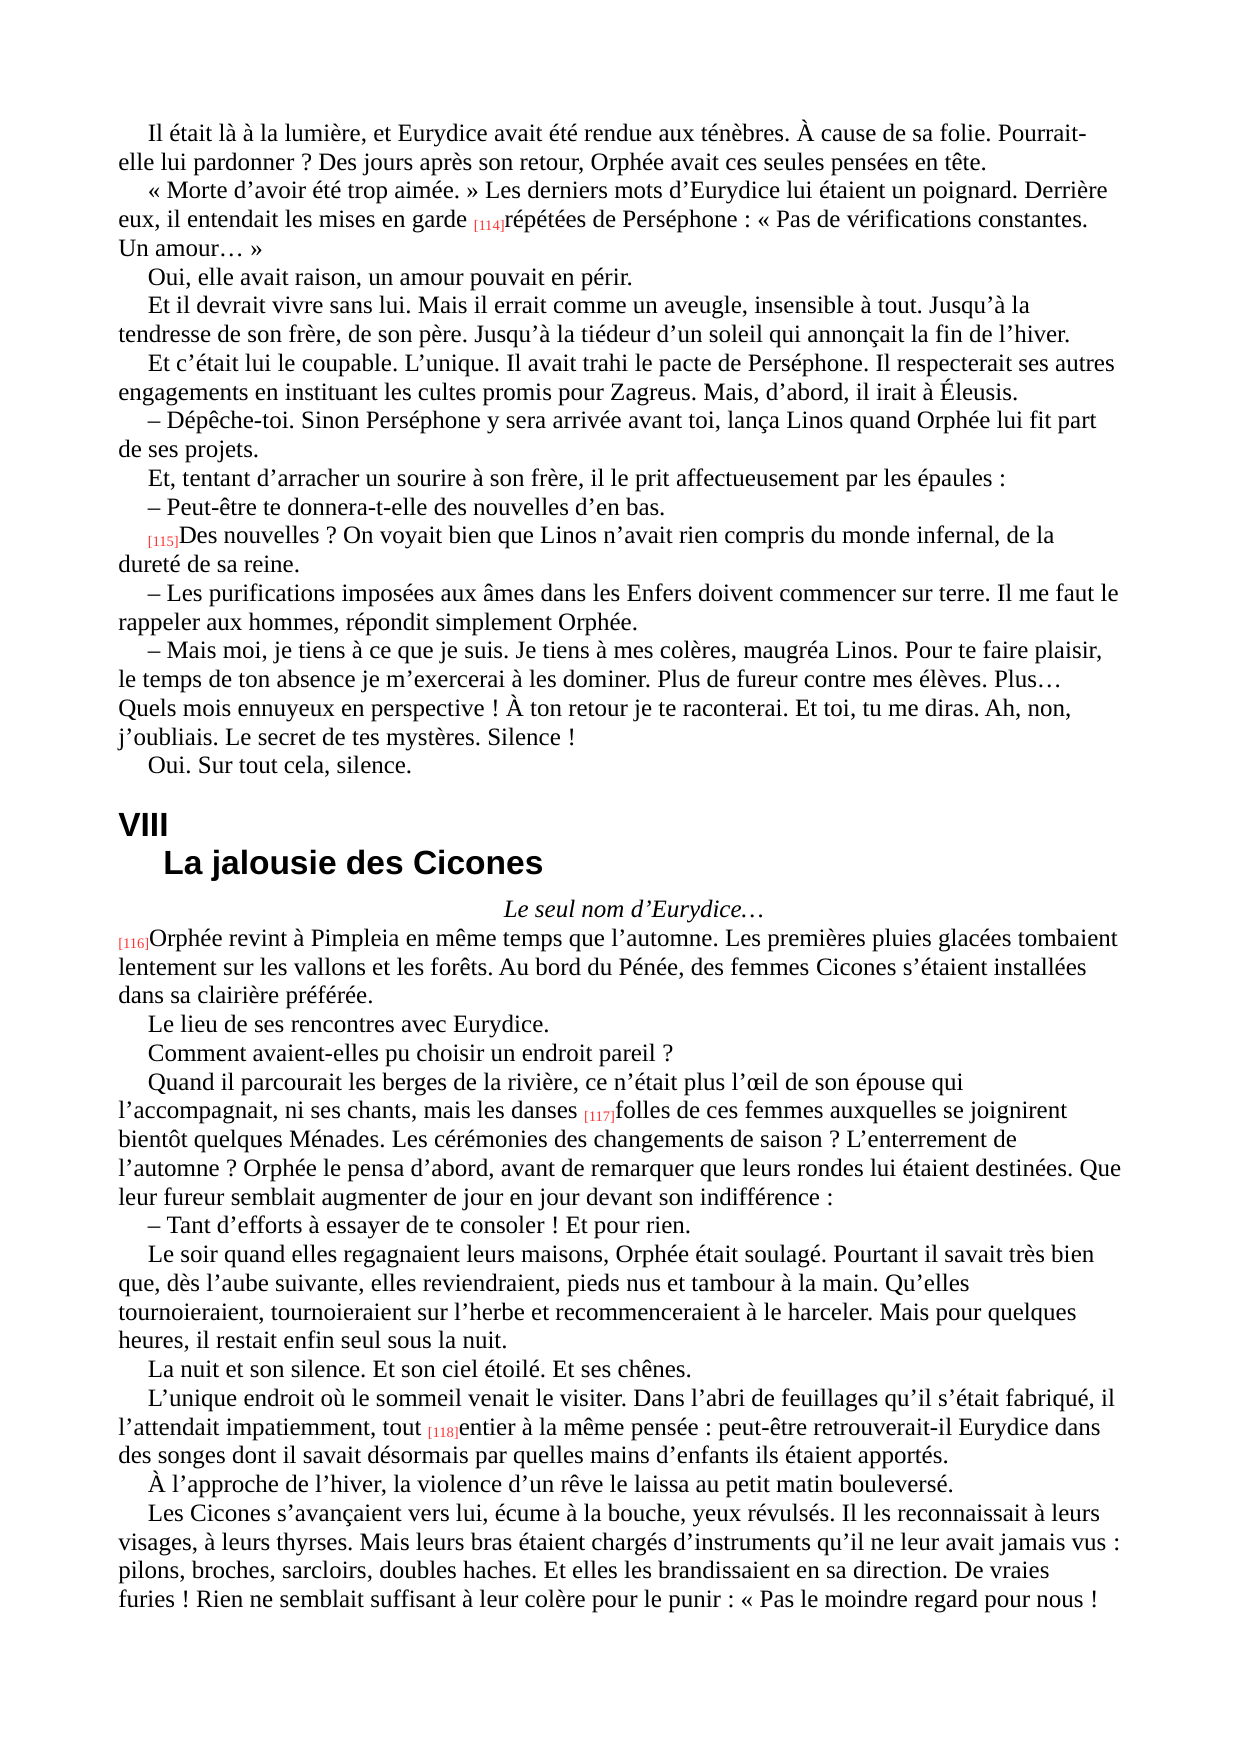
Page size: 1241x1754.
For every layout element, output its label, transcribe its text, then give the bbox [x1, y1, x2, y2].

text Et, tentant d’arracher un sourire à son frère, il le prit affectueusement par les épaules : [118, 463, 1122, 492]
text Oui, elle avait raison, un amour pouvait en périr. [118, 262, 1122, 291]
text L’unique endroit où le sommeil venait le visiter. Dans l’abri de feuillages qu’il s’était fabriqué, il l’attendait impatiemment, tout [118]entier à la même pensée : peut-être retrouverait-il Eurydice dans des songes dont il savait désormais par quelles mains d’enfants ils étaient apportés. [118, 1383, 1122, 1469]
text – Peut-être te donnera-t-elle des nouvelles d’en bas. [118, 492, 1122, 521]
text Il était là à la lumière, et Eurydice avait été rendue aux ténèbres. À cause de sa folie. Pourrait-elle lui pardonner ? Des jours après son retour, Orphée avait ces seules pensées en tête. [118, 118, 1122, 176]
text La nuit et son silence. Et son ciel étoilé. Et ses chênes. [118, 1354, 1122, 1383]
text Et c’était lui le coupable. L’unique. Il avait trahi le pacte de Perséphone. Il respecterait ses autres engagements en instituant les cultes promis pour Zagreus. Mais, d’abord, il irait à Éleusis. [118, 348, 1122, 406]
text – Mais moi, je tiens à ce que je suis. Je tiens à mes colères, maugréa Linos. Pour te faire plaisir, le temps de ton absence je m’exercerai à les dominer. Plus de fureur contre mes élèves. Plus… Quels mois ennuyeux en perspective ! À ton retour je te raconterai. Et toi, tu me diras. Ah, non, j’oubliais. Le secret de tes mystères. Silence ! [118, 636, 1122, 751]
text Le lieu de ses rencontres avec Eurydice. [118, 1009, 1122, 1038]
text Oui. Sur tout cela, silence. [118, 751, 1122, 779]
text – Dépêche-toi. Sinon Perséphone y sera arrivée avant toi, lança Linos quand Orphée lui fit part de ses projets. [118, 406, 1122, 463]
text – Tant d’efforts à essayer de te consoler ! Et pour rien. [118, 1210, 1122, 1239]
text Le seul nom d’Eurydice… [118, 894, 1122, 923]
text Comment avaient-elles pu choisir un endroit pareil ? [118, 1038, 1122, 1067]
text Et il devrait vivre sans lui. Mais il errait comme un aveugle, insensible à tout. Jusqu’à la tendresse de son frère, de son père. Jusqu’à la tiédeur d’un soleil qui annonçait la fin de l’hiver. [118, 291, 1122, 348]
text Le soir quand elles regagnaient leurs maisons, Orphée était soulagé. Pourtant il savait très bien que, dès l’aube suivante, elles reviendraient, pieds nus et tambour à la main. Qu’elles tournoieraient, tournoieraient sur l’herbe et recommenceraient à le harceler. Mais pour quelques heures, il restait enfin seul sous la nuit. [118, 1239, 1122, 1354]
text À l’approche de l’hiver, la violence d’un rêve le laissa au petit matin bouleversé. [118, 1469, 1122, 1498]
text [116]Orphée revint à Pimpleia en même temps que l’automne. Les premières pluies glacées tombaient lentement sur les vallons et les forêts. Au bord du Pénée, des femmes Cicones s’étaient installées dans sa clairière préférée. [118, 923, 1122, 1009]
text « Morte d’avoir été trop aimée. » Les derniers mots d’Eurydice lui étaient un poignard. Derrière eux, il entendait les mises en garde [114]répétées de Perséphone : « Pas de vérifications constantes. Un amour… » [118, 176, 1122, 262]
subtitle VIII La jalousie des Cicones [118, 804, 1122, 882]
text – Les purifications imposées aux âmes dans les Enfers doivent commencer sur terre. Il me faut le rappeler aux hommes, répondit simplement Orphée. [118, 578, 1122, 636]
text [115]Des nouvelles ? On voyait bien que Linos n’avait rien compris du monde infernal, de la dureté de sa reine. [118, 521, 1122, 578]
text Quand il parcourait les berges de la rivière, ce n’était plus l’œil de son épouse qui l’accompagnait, ni ses chants, mais les danses [117]folles de ces femmes auxquelles se joignirent bientôt quelques Ménades. Les cérémonies des changements de saison ? L’enterrement de l’automne ? Orphée le pensa d’abord, avant de remarquer que leurs rondes lui étaient destinées. Que leur fureur semblait augmenter de jour en jour devant son indifférence : [118, 1067, 1122, 1210]
text Les Cicones s’avançaient vers lui, écume à la bouche, yeux révulsés. Il les reconnaissait à leurs visages, à leurs thyrses. Mais leurs bras étaient chargés d’instruments qu’il ne leur avait jamais vus : pilons, broches, sarcloirs, doubles haches. Et elles les brandissaient en sa direction. De vraies furies ! Rien ne semblait suffisant à leur colère pour le punir : « Pas le moindre regard pour nous ! [118, 1498, 1122, 1613]
